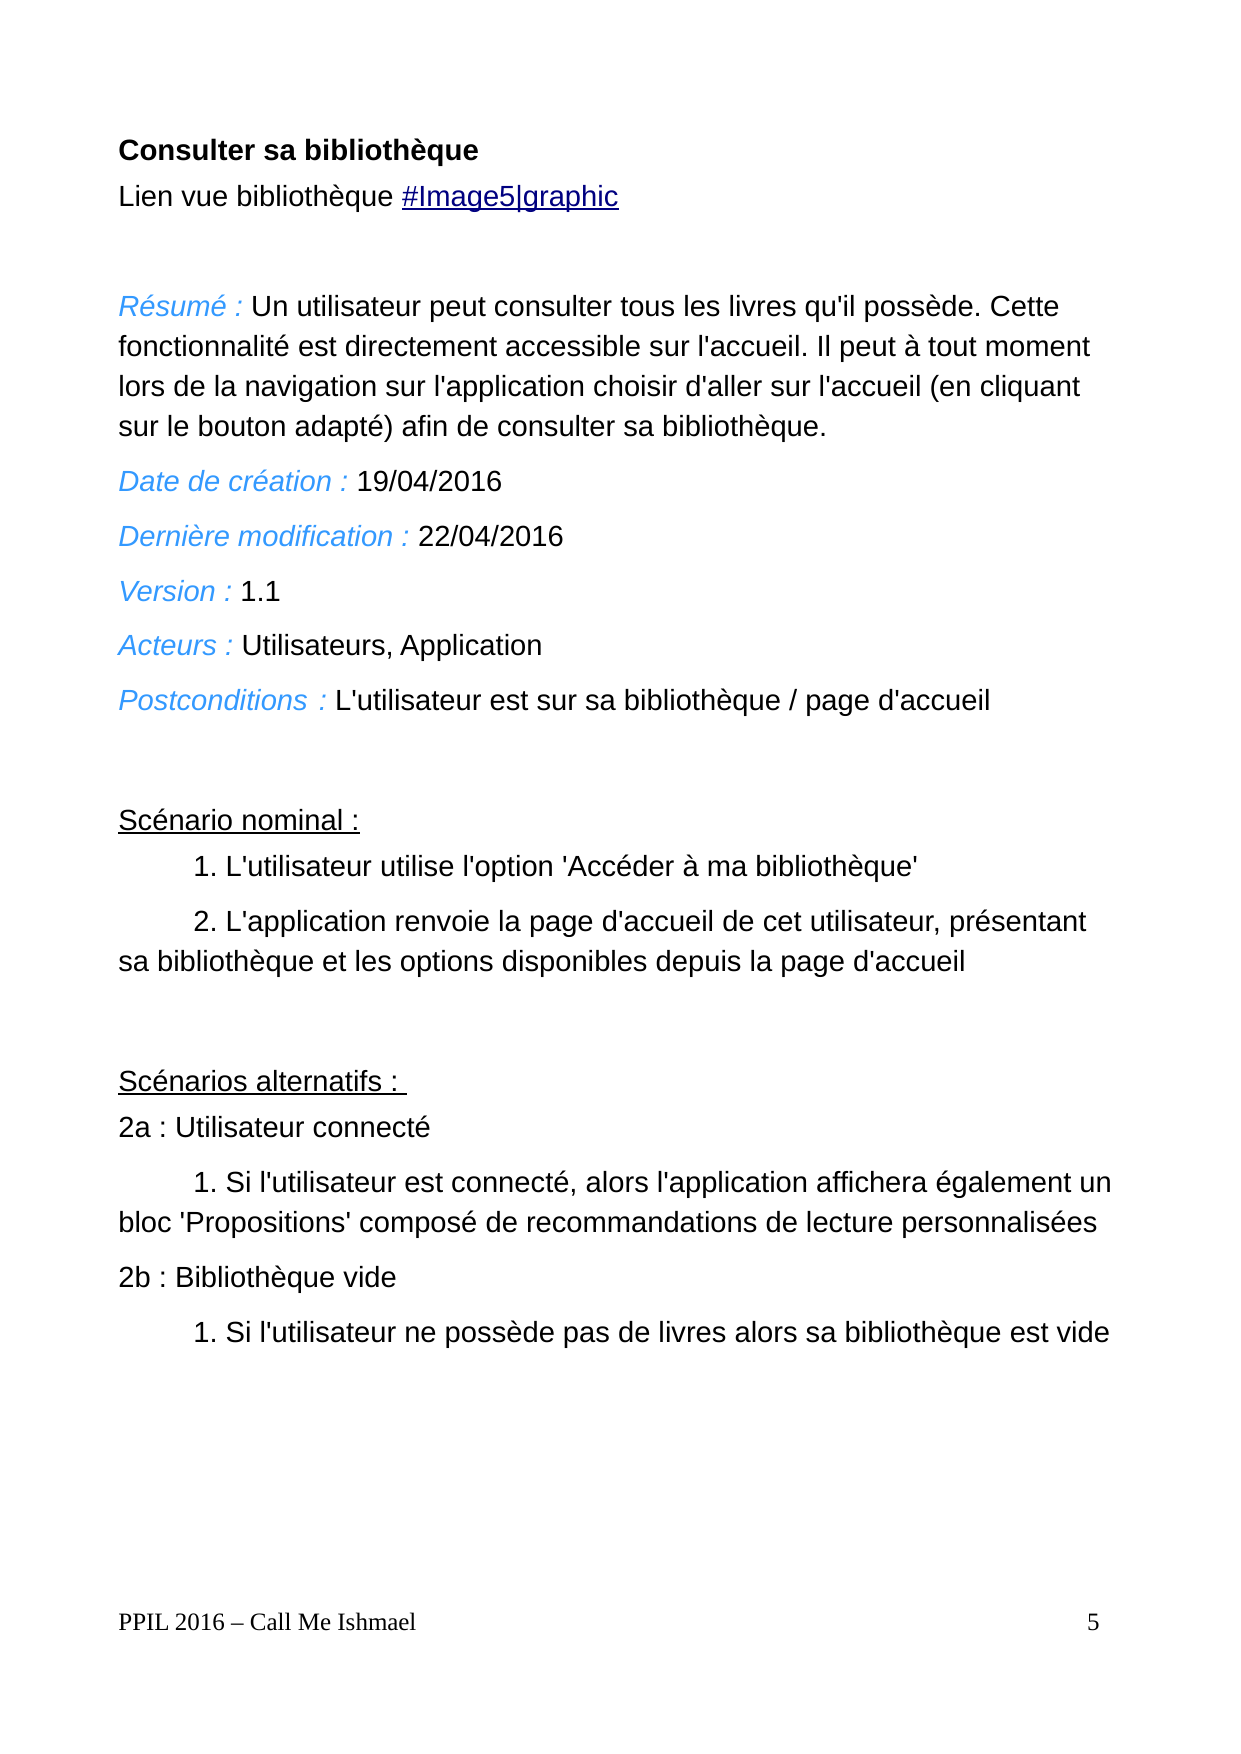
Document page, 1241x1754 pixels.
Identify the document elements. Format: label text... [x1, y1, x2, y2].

subtitle Scénarios alternatifs : [118, 1064, 1122, 1098]
text Dernière modification : 22/04/2016 [118, 519, 1122, 552]
text Acteurs : Utilisateurs, Application [118, 628, 1122, 662]
text Lien vue bibliothèque #Image5|graphic [118, 179, 1122, 212]
subtitle Scénario nominal : [118, 803, 1122, 837]
text 1. L'utilisateur utilise l'option 'Accéder à ma bibliothèque' [118, 849, 1122, 883]
text 2. L'application renvoie la page d'accueil de cet utilisateur, présentant sa bibliothèque et les options disponibles depuis la page d'accueil [118, 904, 1122, 978]
text Postconditions : L'utilisateur est sur sa bibliothèque / page d'accueil [118, 683, 1122, 717]
text Version : 1.1 [118, 573, 1122, 607]
subtitle Consulter sa bibliothèque [118, 133, 1122, 166]
text 1. Si l'utilisateur est connecté, alors l'application affichera également un bloc 'Propositions' composé de recommandations de lecture personnalisées [118, 1165, 1122, 1239]
text Résumé : Un utilisateur peut consulter tous les livres qu'il possède. Cette fonctionnalité est directement accessible sur l'accueil. Il peut à tout moment lors de la navigation sur l'application choisir d'aller sur l'accueil (en cliquant sur le bouton adapté) afin de consulter sa bibliothèque. [118, 288, 1122, 443]
text 2b : Bibliothèque vide [118, 1260, 1122, 1293]
text 1. Si l'utilisateur ne possède pas de livres alors sa bibliothèque est vide [118, 1315, 1122, 1348]
text 2a : Utilisateur connecté [118, 1110, 1122, 1144]
text Date de création : 19/04/2016 [118, 464, 1122, 497]
